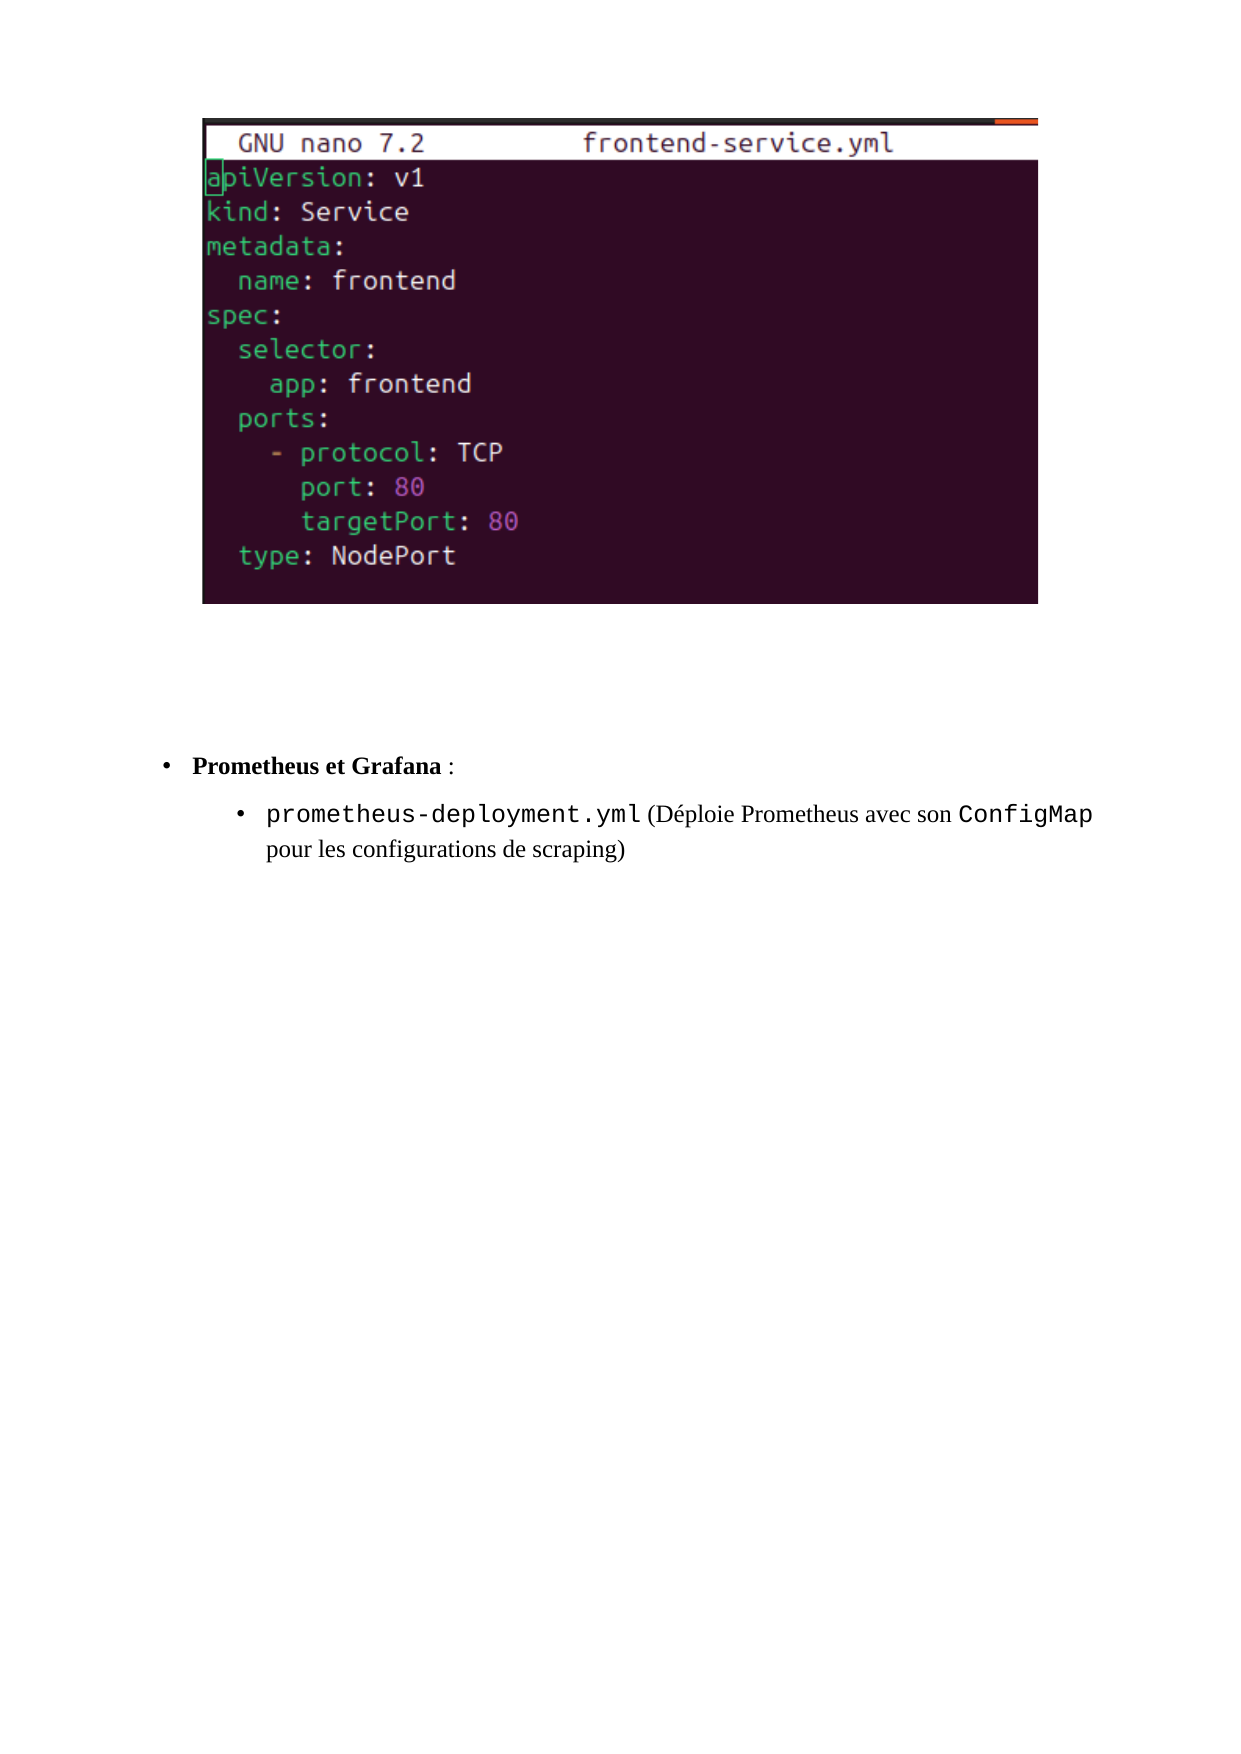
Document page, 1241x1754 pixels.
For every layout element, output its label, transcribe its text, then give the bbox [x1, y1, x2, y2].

list prometheus-deployment.yml (Déploie Prometheus avec son ConfigMap pour les configurations de scraping) [236, 799, 1122, 863]
list Prometheus et Grafana : [162, 751, 1122, 780]
picture [202, 118, 1039, 604]
